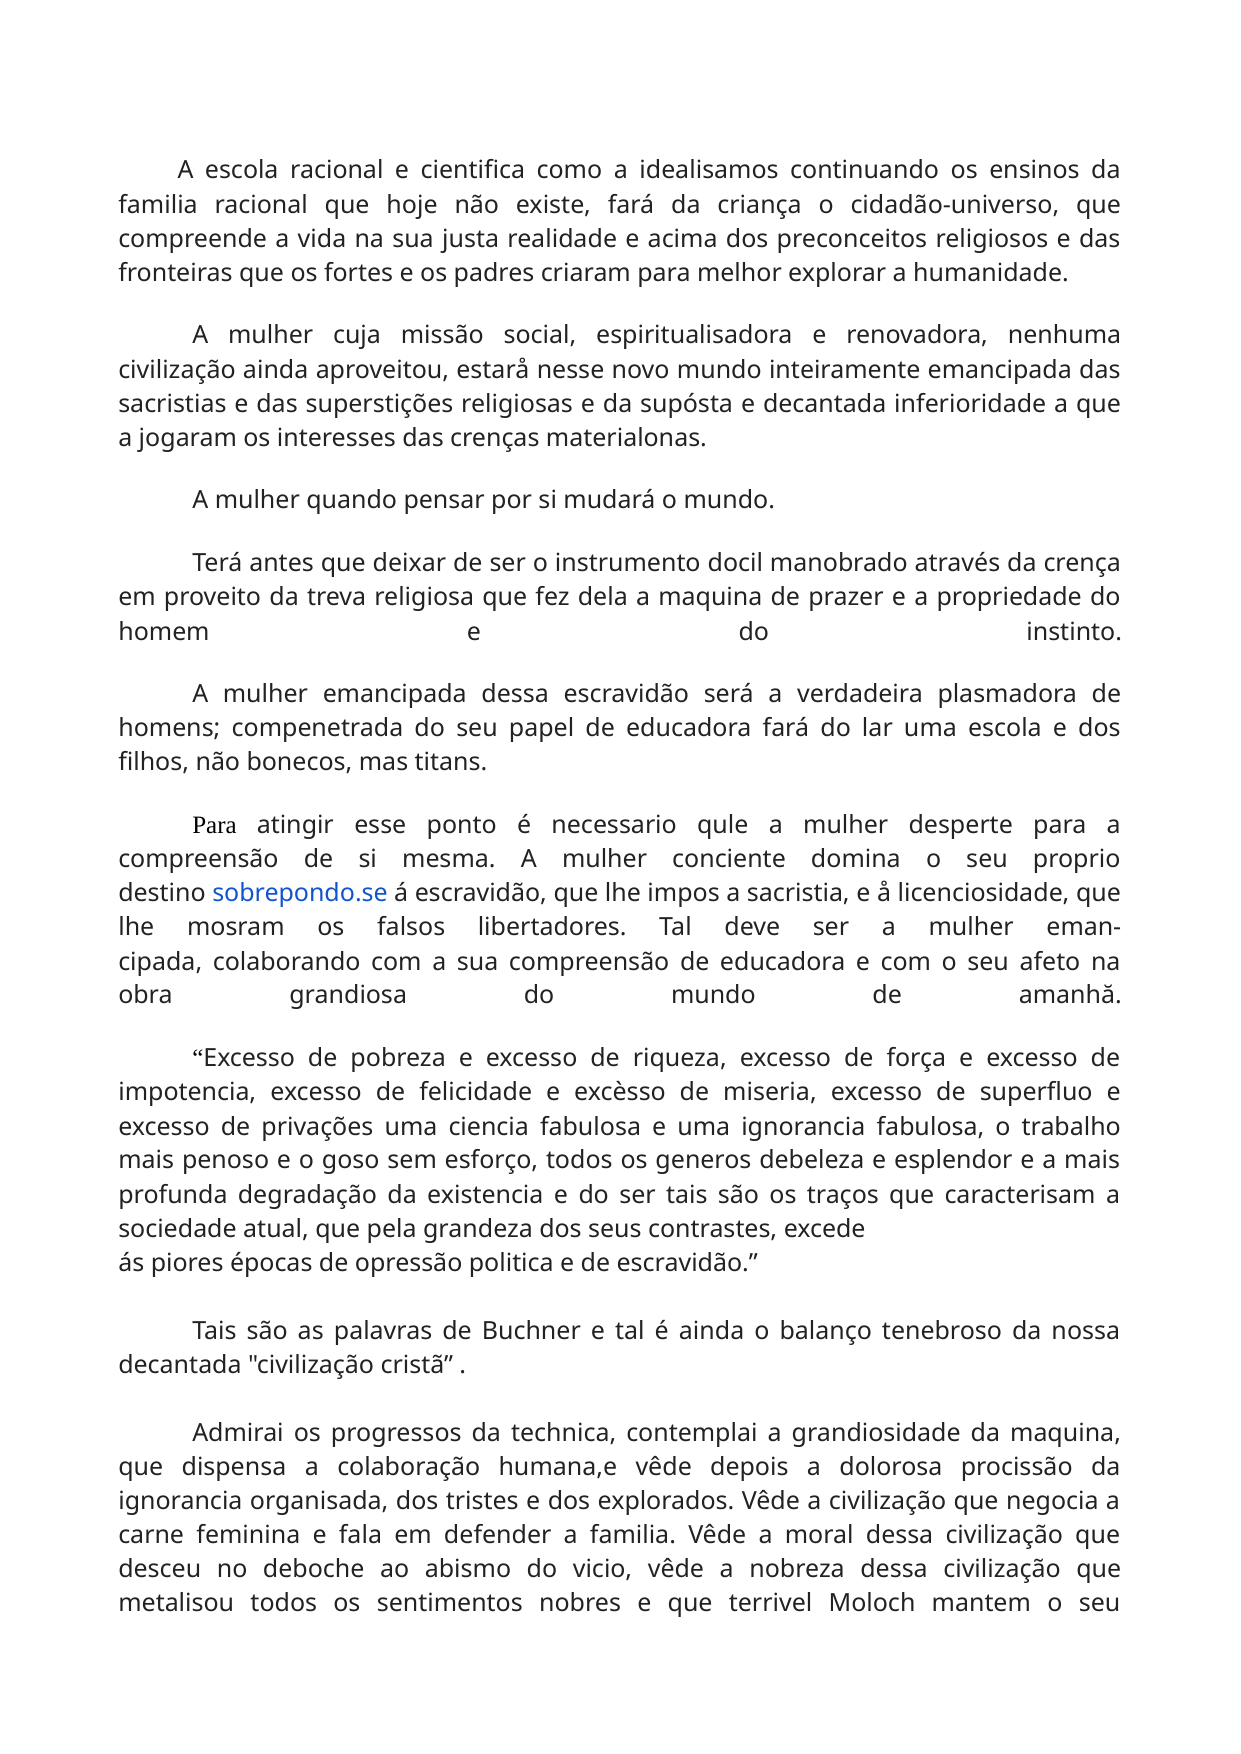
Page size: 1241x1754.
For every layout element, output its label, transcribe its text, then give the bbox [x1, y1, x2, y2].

text Tais são as palavras de Buchner e tal é ainda o balanço tenebroso da nossa decantada "civilização cristã” . [118, 1312, 1122, 1381]
text A mulher emancipada dessa escravidão será a verdadeira plasmadora de homens; compenetrada do seu papel de educadora fará do lar uma escola e dos filhos, não bonecos, mas titans. [118, 676, 1122, 778]
text Admirai os progressos da technica, contemplai a grandiosidade da maquina, que dispensa a colaboração humana,e vêde depois a dolorosa procissão da ignorancia organisada, dos tristes e dos explorados. Vêde a civilização que negocia a carne feminina e fala em defender a familia. Vêde a moral dessa civilização que desceu no deboche ao abismo do vicio, vêde a nobreza dessa civilização que metalisou todos os sentimentos nobres e que terrivel Moloch mantem o seu [118, 1415, 1122, 1619]
text Terá antes que deixar de ser o instrumento docil manobrado através da crença em proveito da treva religiosa que fez dela a maquina de prazer e a propriedade do homem e do instinto. [118, 516, 1122, 676]
text Para atingir esse ponto é necessario qule a mulher desperte para a compreensão de si mesma. A mulher conciente domina o seu proprio destino sobrepondo.se á escravidão, que lhe impos a sacristia, e å licenciosidade, que lhe mosram os falsos libertadores. Tal deve ser a mulher eman- cipada, colaborando com a sua compreensão de educadora e com o seu afeto na obra grandiosa do mundo de amanhă. “Excesso de pobreza e excesso de riqueza, excesso de força e excesso de impotencia, excesso de felicidade e excèsso de miseria, excesso de superfluo e excesso de privações uma ciencia fabulosa e uma ignorancia fabulosa, o trabalho mais penoso e o goso sem esforço, todos os generos debeleza e esplendor e a mais profunda degradação da existencia e do ser tais são os traços que caracterisam a sociedade atual, que pela grandeza dos seus contrastes, excede [118, 778, 1122, 1244]
text ás piores épocas de opressão politica e de escravidão.” [118, 1244, 1122, 1278]
text A escola racional e cientifica como a idealisamos continuando os ensinos da familia racional que hoje não existe, fará da criança o cidadão-universo, que compreende a vida na sua justa realidade e acima dos preconceitos religiosos e das fronteiras que os fortes e os padres criaram para melhor explorar a humanidade. [118, 152, 1122, 288]
text A mulher quando pensar por si mudará o mundo. [118, 453, 1122, 516]
text A mulher cuja missão social, espiritualisadora e renovadora, nenhuma civilização ainda aproveitou, estarå nesse novo mundo inteiramente emancipada das sacristias e das superstições religiosas e da supósta e decantada inferioridade a que a jogaram os interesses das crenças materialonas. [118, 288, 1122, 453]
